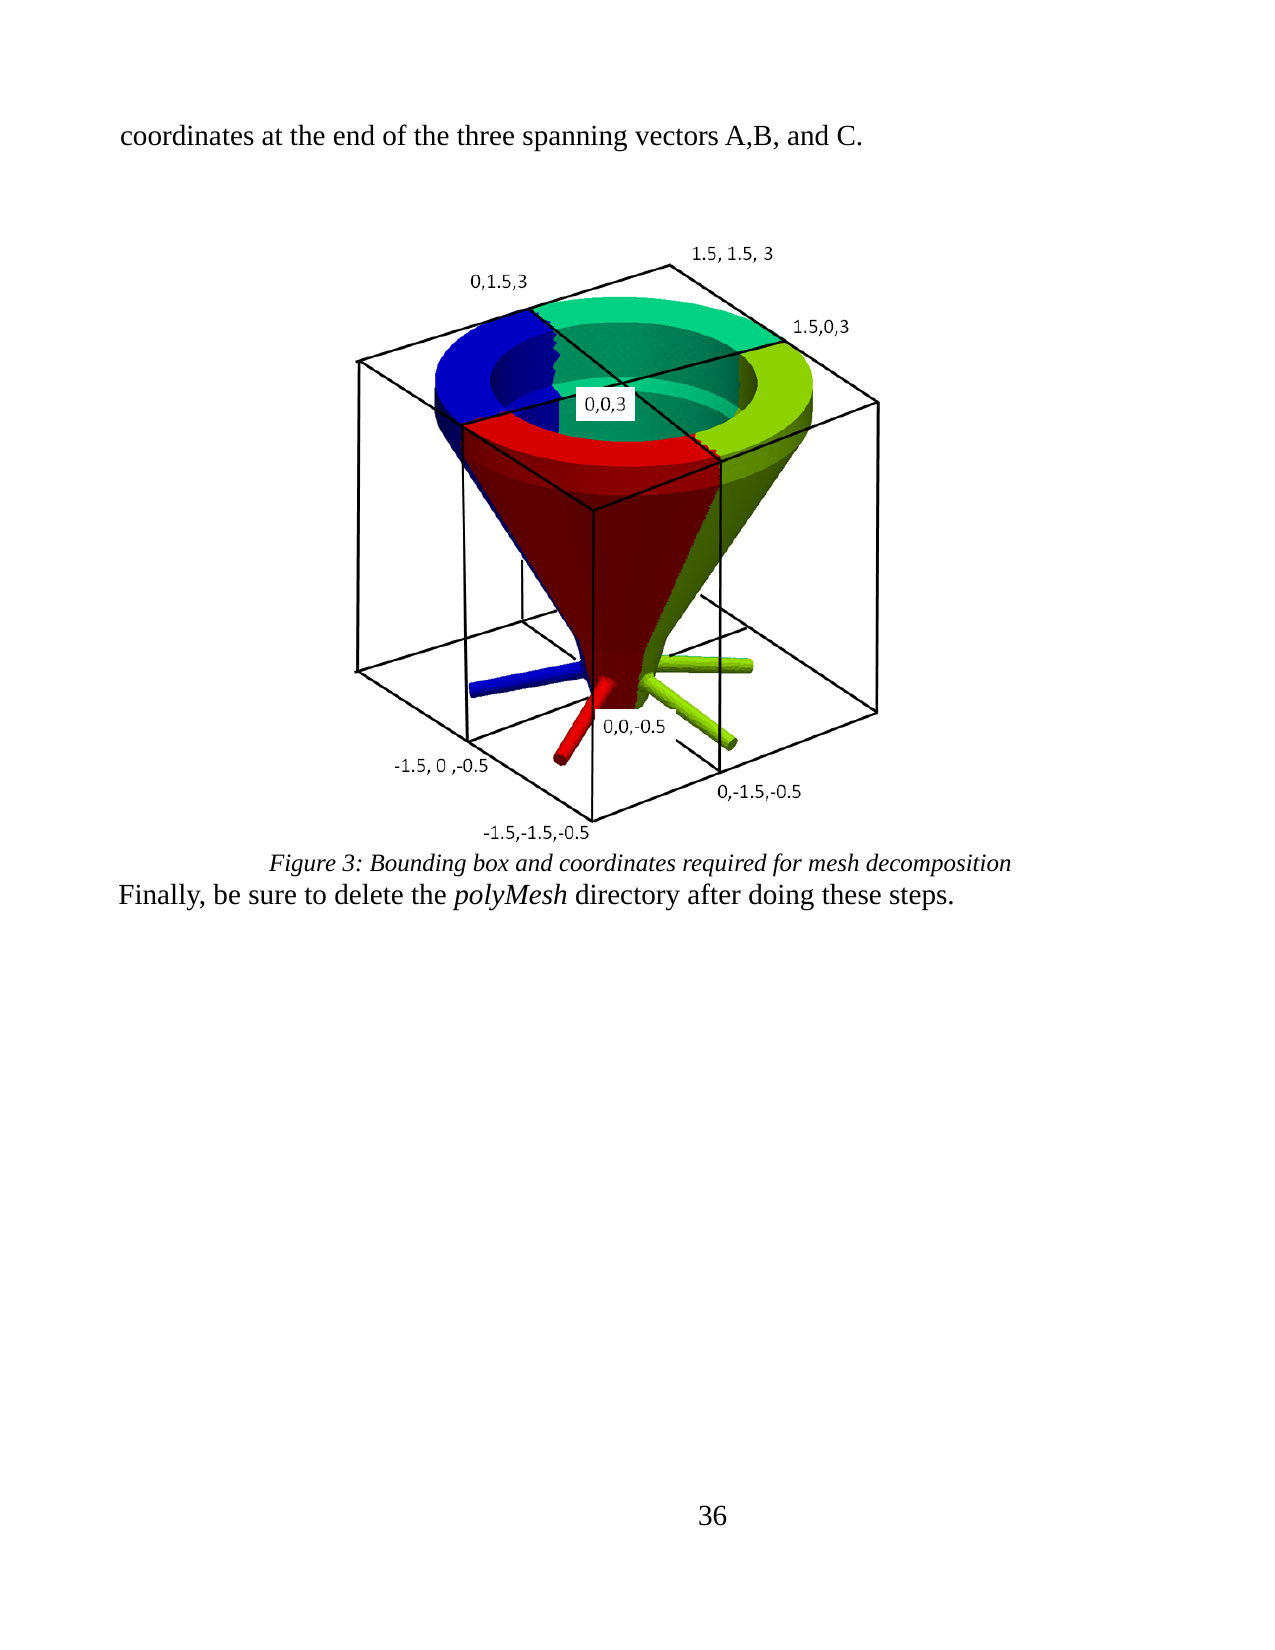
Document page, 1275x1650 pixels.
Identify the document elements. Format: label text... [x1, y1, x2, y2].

list Figure 3: Bounding box and coordinates required for mesh decomposition [269, 223, 1156, 877]
picture [225, 222, 1056, 849]
list coordinates at the end of the three spanning vectors A,B, and C. [120, 118, 1157, 152]
list Finally, be sure to delete the polyMesh directory after doing these steps. [118, 210, 1157, 911]
